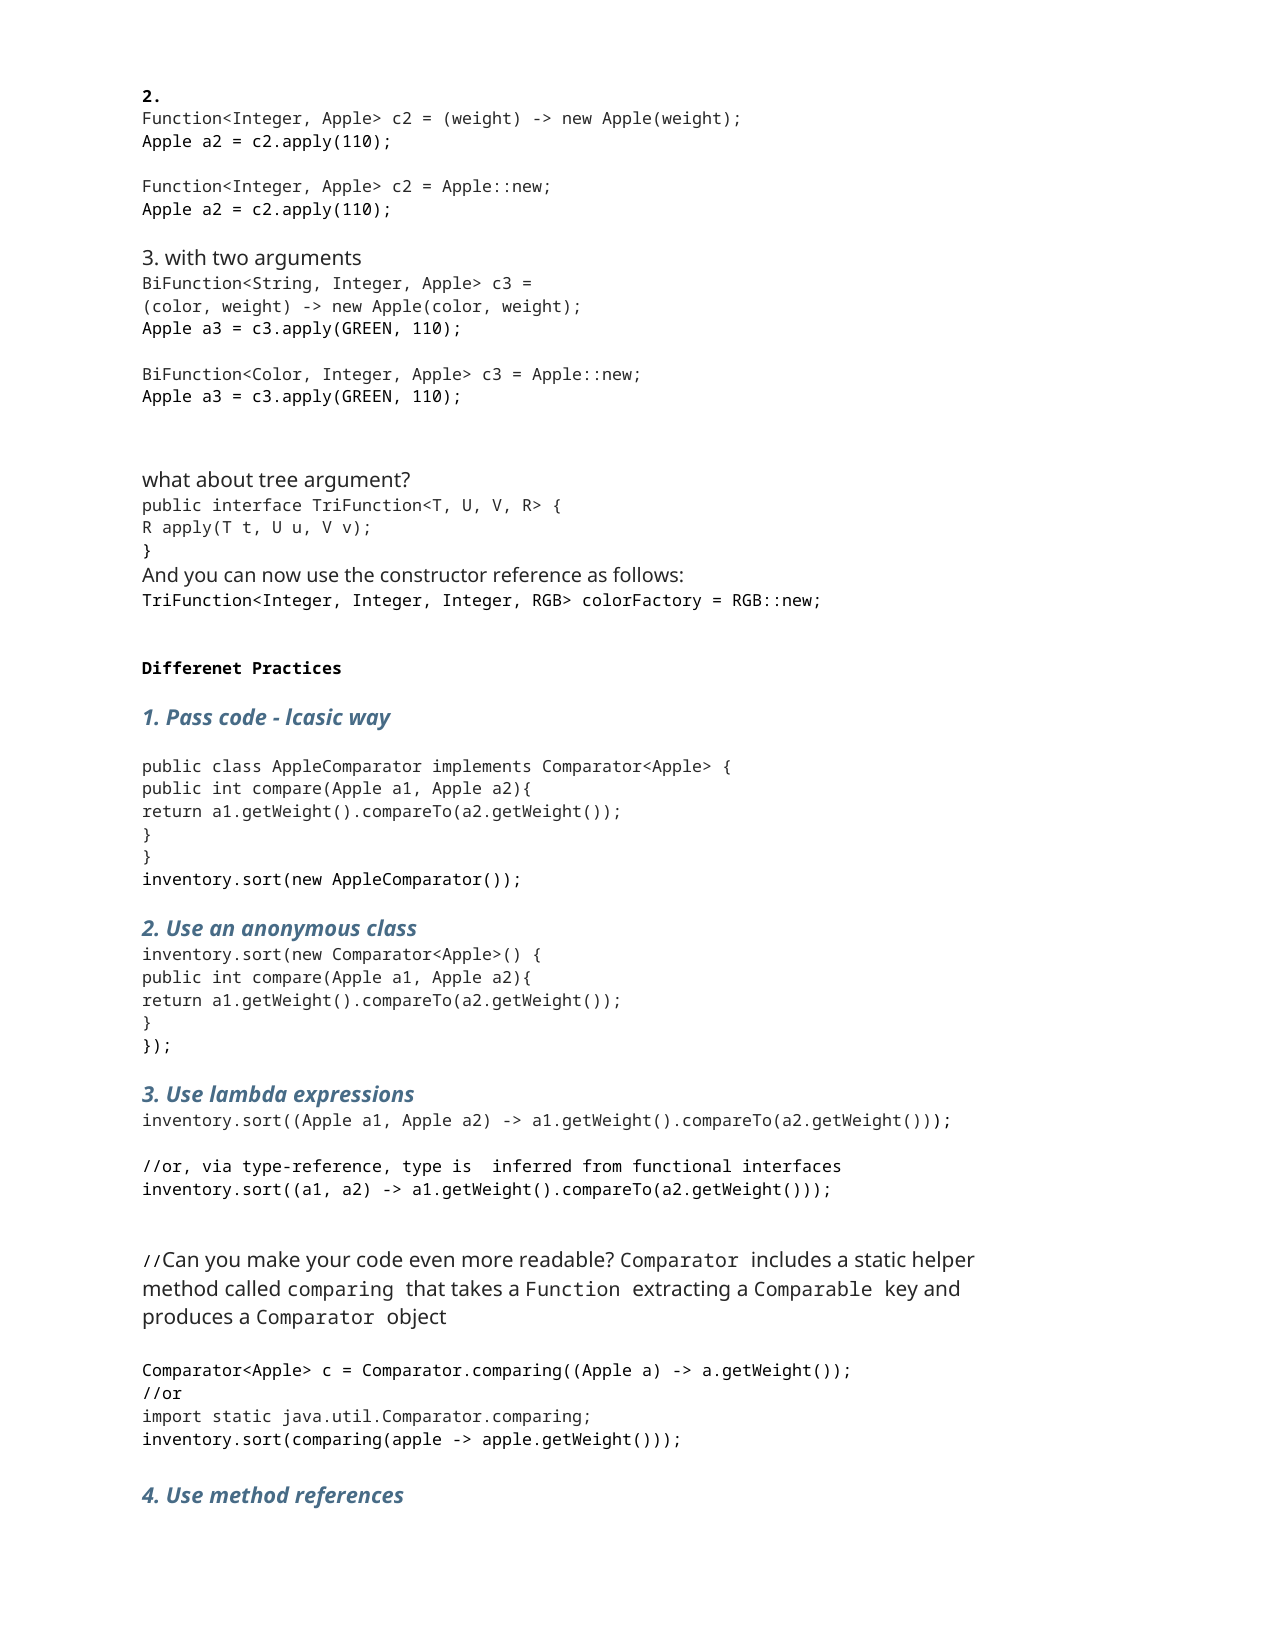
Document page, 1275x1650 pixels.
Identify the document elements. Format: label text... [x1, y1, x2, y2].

text what about tree argument? [142, 465, 1149, 493]
text inventory.sort((Apple a1, Apple a2) -> a1.getWeight().compareTo(a2.getWeight())); [142, 1109, 1149, 1132]
text return a1.getWeight().compareTo(a2.getWeight()); [142, 988, 1149, 1011]
text 1. Pass code - lcasic way [142, 702, 1149, 732]
text 2. [142, 84, 1149, 107]
text public class AppleComparator implements Comparator<Apple> { [142, 754, 1149, 777]
text Apple a3 = c3.apply(GREEN, 110); [142, 385, 1149, 408]
text R apply(T t, U u, V v); [142, 516, 1149, 538]
text (color, weight) -> new Apple(color, weight); [142, 294, 1149, 317]
text Apple a2 = c2.apply(110); [142, 198, 1149, 220]
text Apple a3 = c3.apply(GREEN, 110); [142, 317, 1149, 340]
text 3. with two arguments [142, 243, 1149, 272]
text public int compare(Apple a1, Apple a2){ [142, 966, 1149, 988]
text inventory.sort((a1, a2) -> a1.getWeight().compareTo(a2.getWeight())); [142, 1177, 1149, 1200]
text Differenet Practices [142, 656, 1149, 679]
text return a1.getWeight().compareTo(a2.getWeight()); [142, 800, 1149, 822]
text } [142, 822, 1149, 845]
text 3. Use lambda expressions [142, 1079, 1149, 1109]
text } [142, 1011, 1149, 1034]
text } [142, 538, 1149, 561]
text public interface TriFunction<T, U, V, R> { [142, 493, 1149, 516]
text inventory.sort(new Comparator<Apple>() { [142, 943, 1149, 966]
text //or, via type-reference, type is inferred from functional interfaces [142, 1154, 1149, 1177]
text And you can now use the constructor reference as follows: [142, 561, 1149, 588]
text inventory.sort(new AppleComparator()); [142, 868, 1149, 891]
text public int compare(Apple a1, Apple a2){ [142, 777, 1149, 800]
text import static java.util.Comparator.comparing; [142, 1404, 1149, 1427]
text //or [142, 1382, 1149, 1404]
text TriFunction<Integer, Integer, Integer, RGB> colorFactory = RGB::new; [142, 588, 1149, 611]
text //Can you make your code even more readable? Comparator includes a static helper [142, 1245, 1149, 1274]
text } [142, 845, 1149, 868]
text Function<Integer, Apple> c2 = Apple::new; [142, 175, 1149, 198]
text BiFunction<Color, Integer, Apple> c3 = Apple::new; [142, 362, 1149, 385]
text inventory.sort(comparing(apple -> apple.getWeight())); [142, 1427, 1149, 1450]
text BiFunction<String, Integer, Apple> c3 = [142, 272, 1149, 294]
text Comparator<Apple> c = Comparator.comparing((Apple a) -> a.getWeight()); [142, 1359, 1149, 1382]
text 2. Use an anonymous class [142, 913, 1149, 943]
text 4. Use method references [142, 1480, 1149, 1509]
text method called comparing that takes a Function extracting a Comparable key and [142, 1274, 1149, 1302]
text Function<Integer, Apple> c2 = (weight) -> new Apple(weight); [142, 107, 1149, 129]
text produces a Comparator object [142, 1302, 1149, 1331]
text Apple a2 = c2.apply(110); [142, 129, 1149, 152]
text }); [142, 1034, 1149, 1057]
